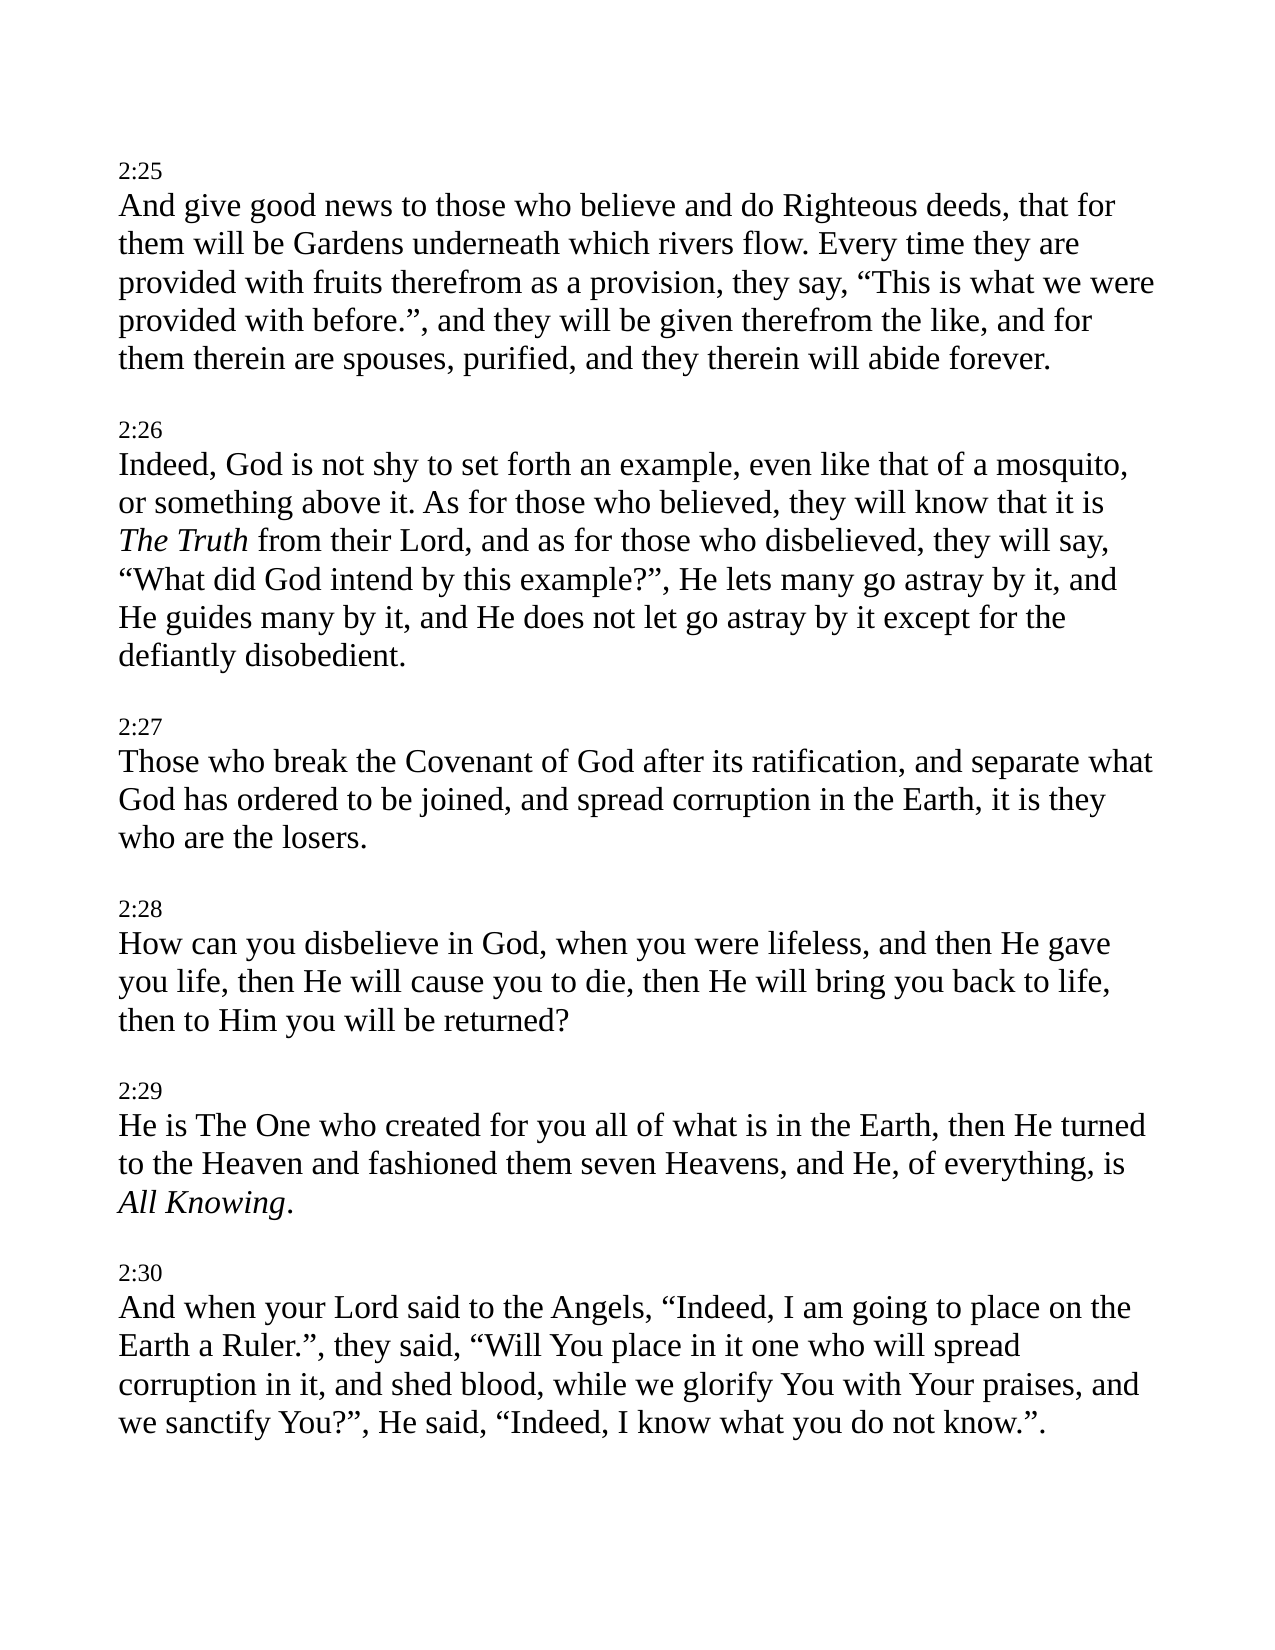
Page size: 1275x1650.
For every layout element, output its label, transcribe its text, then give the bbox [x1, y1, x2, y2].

text 2:26 [118, 415, 1157, 444]
text How can you disbelieve in God, when you were lifeless, and then He gave you life, then He will cause you to die, then He will bring you back to life, then to Him you will be returned? [118, 923, 1157, 1038]
text Those who break the Covenant of God after its ratification, and separate what God has ordered to be joined, and spread corruption in the Earth, it is they who are the losers. [118, 741, 1157, 856]
text He is The One who created for you all of what is in the Earth, then He turned to the Heaven and fashioned them seven Heavens, and He, of everything, is All Knowing. [118, 1105, 1157, 1220]
text 2:30 [118, 1258, 1157, 1287]
text 2:27 [118, 712, 1157, 741]
text And give good news to those who believe and do Righteous deeds, that for them will be Gardens underneath which rivers flow. Every time they are provided with fruits therefrom as a provision, they say, “This is what we were provided with before.”, and they will be given therefrom the like, and for them therein are spouses, purified, and they therein will abide forever. [118, 185, 1157, 377]
text 2:29 [118, 1076, 1157, 1105]
text And when your Lord said to the Angels, “Indeed, I am going to place on the Earth a Ruler.”, they said, “Will You place in it one who will spread corruption in it, and shed blood, while we glorify You with Your praises, and we sanctify You?”, He said, “Indeed, I know what you do not know.”. [118, 1287, 1157, 1441]
text 2:28 [118, 894, 1157, 923]
text 2:25 [118, 156, 1157, 185]
text Indeed, God is not shy to set forth an example, even like that of a mosquito, or something above it. As for those who believed, they will know that it is The Truth from their Lord, and as for those who disbelieved, they will say, “What did God intend by this example?”, He lets many go astray by it, and He guides many by it, and He does not let go astray by it except for the defiantly disobedient. [118, 444, 1157, 674]
